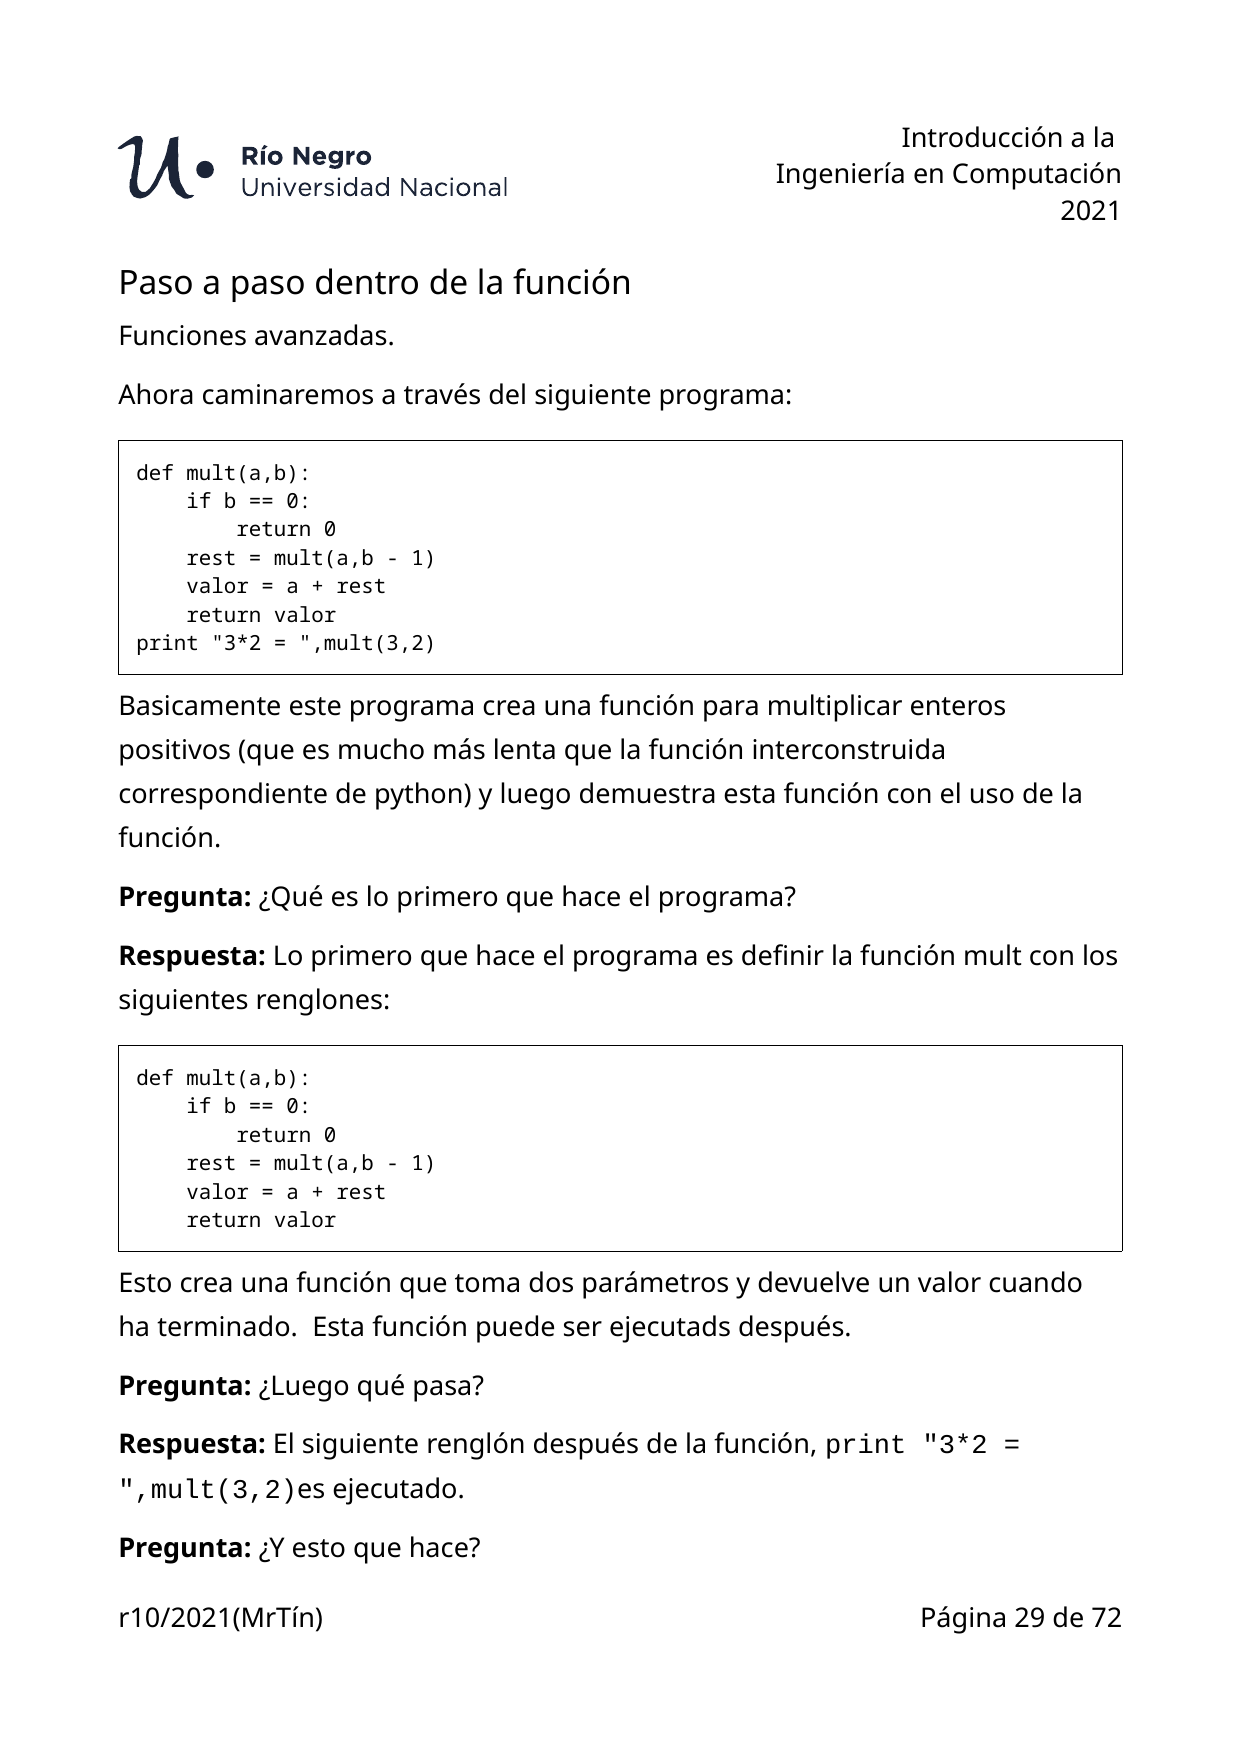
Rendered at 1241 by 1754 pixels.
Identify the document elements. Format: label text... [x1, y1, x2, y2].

text Respuesta: Lo primero que hace el programa es definir la función mult con los siguientes renglones: [118, 936, 1122, 1017]
text valor = a + rest [119, 1159, 1122, 1187]
text Pregunta: ¿Luego qué pasa? [118, 1366, 1122, 1403]
text Respuesta: El siguiente renglón después de la función, print "3*2 = ",mult(3,2)es ejecutado. [118, 1425, 1122, 1506]
text return valor [119, 582, 1122, 611]
text valor = a + rest [119, 554, 1122, 582]
text Esto crea una función que toma dos parámetros y devuelve un valor cuando ha terminado. Esta función puede ser ejecutads después. [118, 1263, 1122, 1344]
text return 0 [119, 1102, 1122, 1131]
text Pregunta: ¿Y esto que hace? [118, 1528, 1122, 1565]
text if b == 0: [119, 468, 1122, 497]
text def mult(a,b): [119, 1046, 1122, 1074]
text rest = mult(a,b - 1) [119, 525, 1122, 554]
text print "3*2 = ",mult(3,2) [119, 611, 1122, 674]
text return valor [119, 1187, 1122, 1251]
text Pregunta: ¿Qué es lo primero que hace el programa? [118, 878, 1122, 914]
subtitle Paso a paso dentro de la función [118, 258, 1122, 304]
text Ahora caminaremos a través del siguiente programa: [118, 375, 1122, 412]
text if b == 0: [119, 1074, 1122, 1102]
text rest = mult(a,b - 1) [119, 1131, 1122, 1159]
text Funciones avanzadas. [118, 316, 1122, 353]
text def mult(a,b): [119, 441, 1122, 468]
text return 0 [119, 497, 1122, 525]
text Basicamente este programa crea una función para multiplicar enteros positivos (que es mucho más lenta que la función interconstruida correspondiente de python) y luego demuestra esta función con el uso de la función. [118, 686, 1122, 856]
